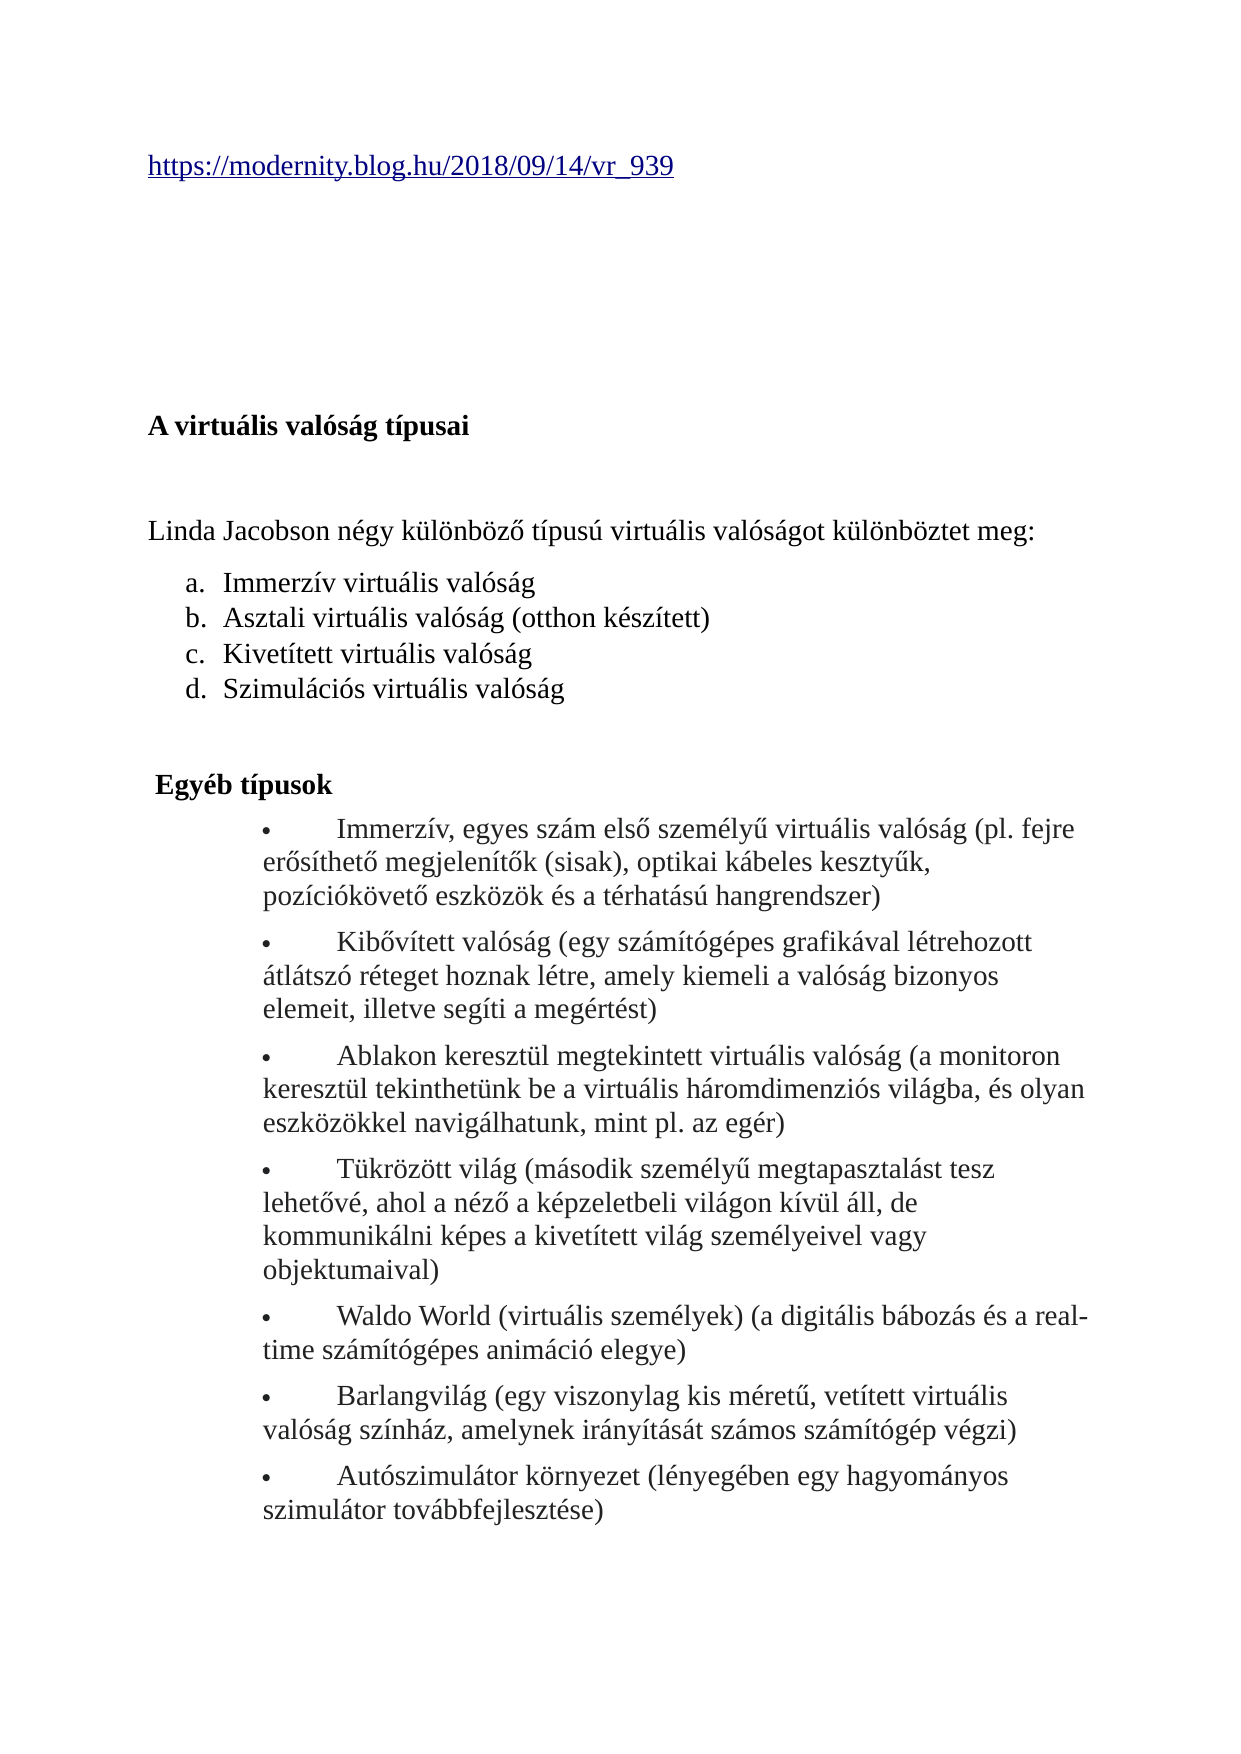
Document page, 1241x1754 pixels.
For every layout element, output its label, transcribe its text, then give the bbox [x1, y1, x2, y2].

list Waldo World (virtuális személyek) (a digitális bábozás és a real-time számítógépes animáció elegye) [263, 1298, 1093, 1366]
list Immerzív, egyes szám első személyű virtuális valóság (pl. fejre erősíthető megjelenítők (sisak), optikai kábeles kesztyűk, pozíciókövető eszközök és a térhatású hangrendszer) [263, 811, 1093, 911]
text Linda Jacobson négy különböző típusú virtuális valóságot különböztet meg: [148, 513, 1093, 546]
list Asztali virtuális valóság (otthon készített) [185, 601, 1093, 634]
list Autószimulátor környezet (lényegében egy hagyományos szimulátor továbbfejlesztése) [263, 1458, 1093, 1526]
list Kivetített virtuális valóság [185, 636, 1093, 670]
list Szimulációs virtuális valóság [185, 672, 1093, 705]
list Immerzív virtuális valóság [185, 565, 1093, 599]
list Kibővített valóság (egy számítógépes grafikával létrehozott átlátszó réteget hoznak létre, amely kiemeli a valóság bizonyos elemeit, illetve segíti a megértést) [263, 924, 1093, 1025]
text https://modernity.blog.hu/2018/09/14/vr_939 [148, 148, 1093, 181]
list Ablakon keresztül megtekintett virtuális valóság (a monitoron keresztül tekinthetünk be a virtuális háromdimenziós világba, és olyan eszközökkel navigálhatunk, mint pl. az egér) [263, 1038, 1093, 1138]
list Barlangvilág (egy viszonylag kis méretű, vetített virtuális valóság színház, amelynek irányítását számos számítógép végzi) [263, 1378, 1093, 1446]
list Tükrözött világ (második személyű megtapasztalást tesz lehetővé, ahol a néző a képzeletbeli világon kívül áll, de kommunikálni képes a kivetített világ személyeivel vagy objektumaival) [263, 1151, 1093, 1286]
text A virtuális valóság típusai [148, 408, 1093, 442]
subtitle Egyéb típusok [148, 767, 1093, 800]
